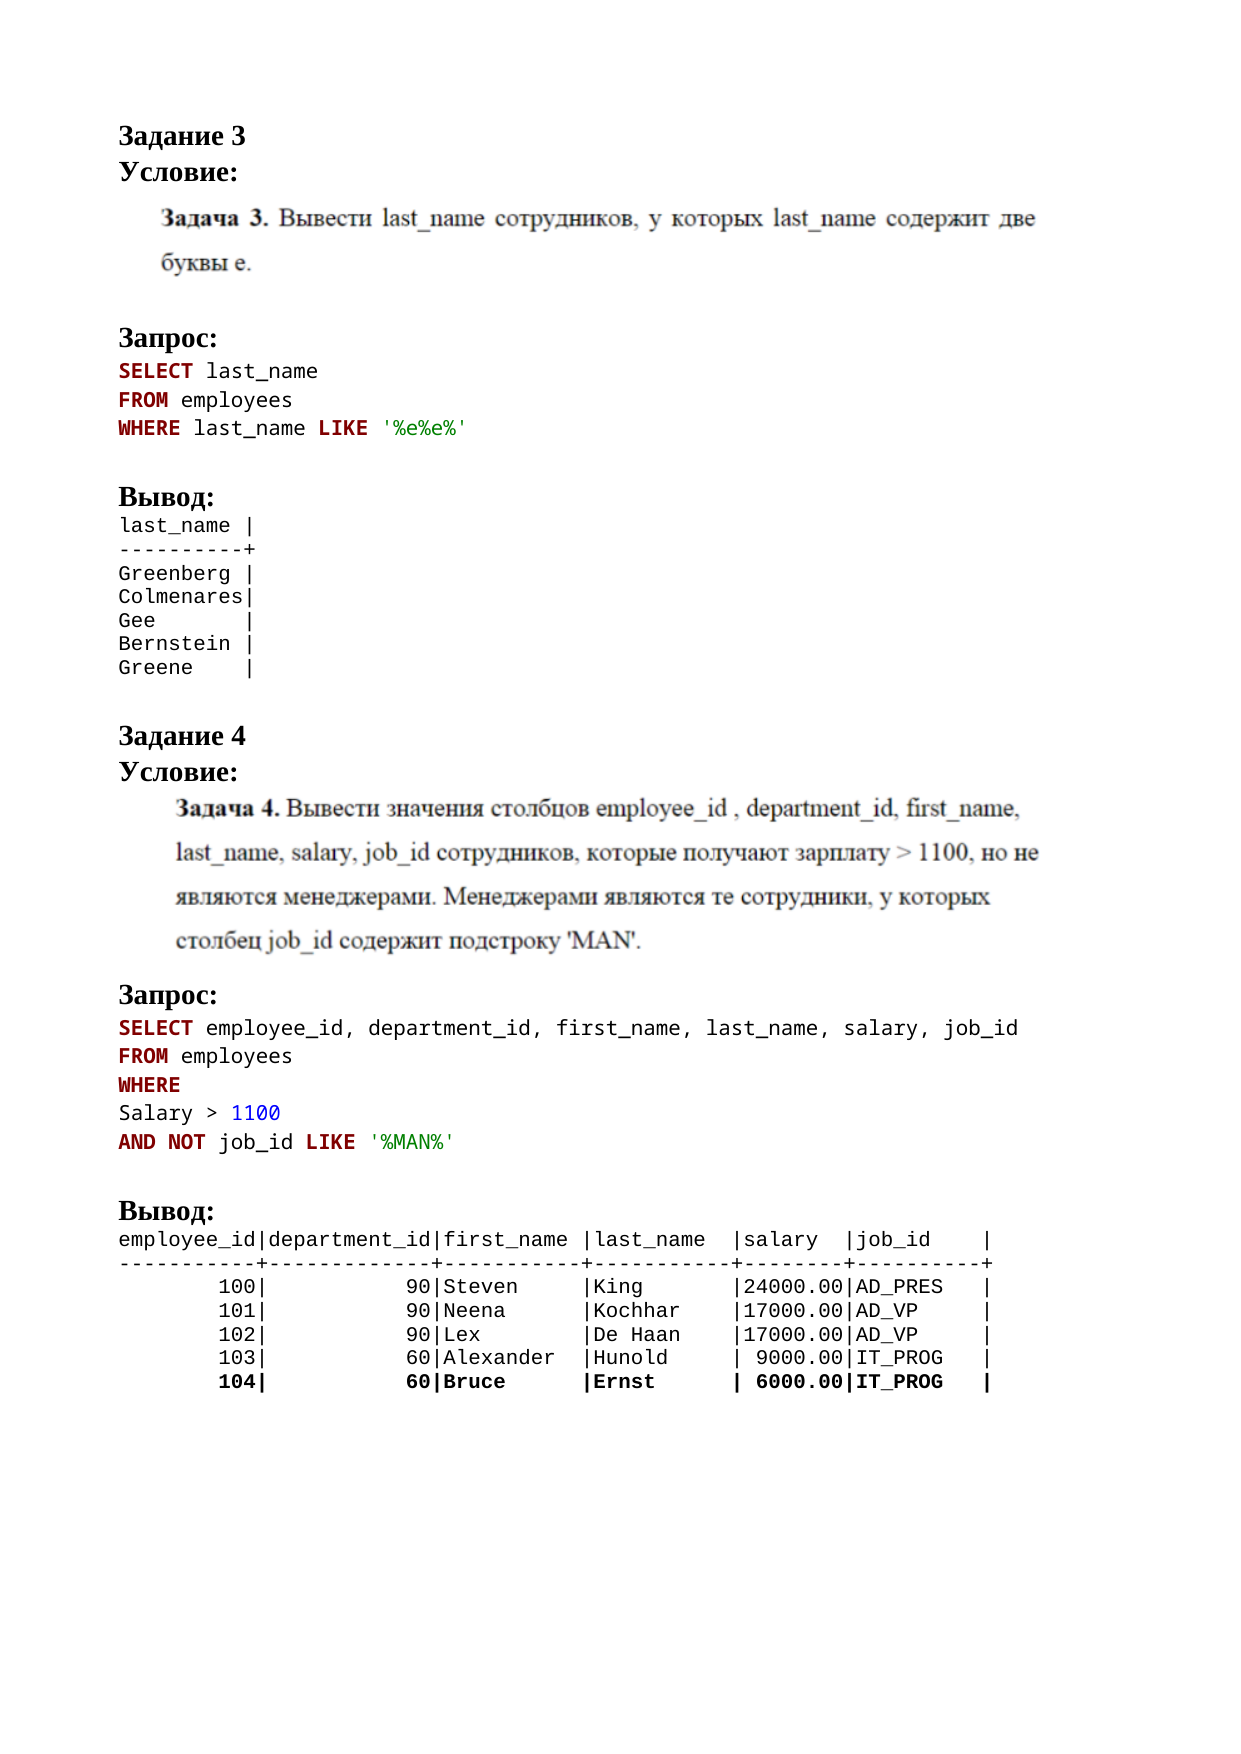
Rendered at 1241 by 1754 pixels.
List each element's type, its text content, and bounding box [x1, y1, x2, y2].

text Задание 4 [118, 718, 1122, 752]
text 104| 60|Bruce |Ernst | 6000.00|IT_PROG | [118, 1371, 1122, 1394]
text Colmenares| [118, 586, 1122, 610]
text Условие: [118, 754, 1122, 787]
text ----------+ [118, 539, 1122, 562]
text FROM employees [118, 385, 1122, 413]
text WHERE [118, 1070, 1122, 1098]
text SELECT last_name [118, 356, 1122, 385]
text Условие: [118, 154, 1122, 187]
text 101| 90|Neena |Kochhar |17000.00|AD_VP | [118, 1300, 1122, 1323]
text 103| 60|Alexander |Hunold | 9000.00|IT_PROG | [118, 1347, 1122, 1371]
picture [150, 789, 1090, 978]
text Gee | [118, 610, 1122, 633]
text FROM employees [118, 1042, 1122, 1070]
text Salary > 1100 [118, 1098, 1122, 1127]
text last_name | [118, 515, 1122, 539]
text Greenberg | [118, 562, 1122, 586]
text -----------+-------------+-----------+-----------+--------+----------+ [118, 1253, 1122, 1276]
text 102| 90|Lex |De Haan |17000.00|AD_VP | [118, 1323, 1122, 1347]
text Вывод: [118, 1193, 1122, 1227]
text 100| 90|Steven |King |24000.00|AD_PRES | [118, 1276, 1122, 1300]
text Greene | [118, 657, 1122, 681]
text AND NOT job_id LIKE '%MAN%' [118, 1127, 1122, 1155]
text Вывод: [118, 479, 1122, 513]
text Задание 3 [118, 118, 1122, 152]
text SELECT employee_id, department_id, first_name, last_name, salary, job_id [118, 1013, 1122, 1042]
text Bernstein | [118, 633, 1122, 657]
text Запрос: [118, 190, 1122, 354]
text employee_id|department_id|first_name |last_name |salary |job_id | [118, 1229, 1122, 1253]
text Запрос: [118, 826, 1122, 1011]
picture [144, 189, 1096, 283]
text WHERE last_name LIKE '%e%e%' [118, 413, 1122, 442]
